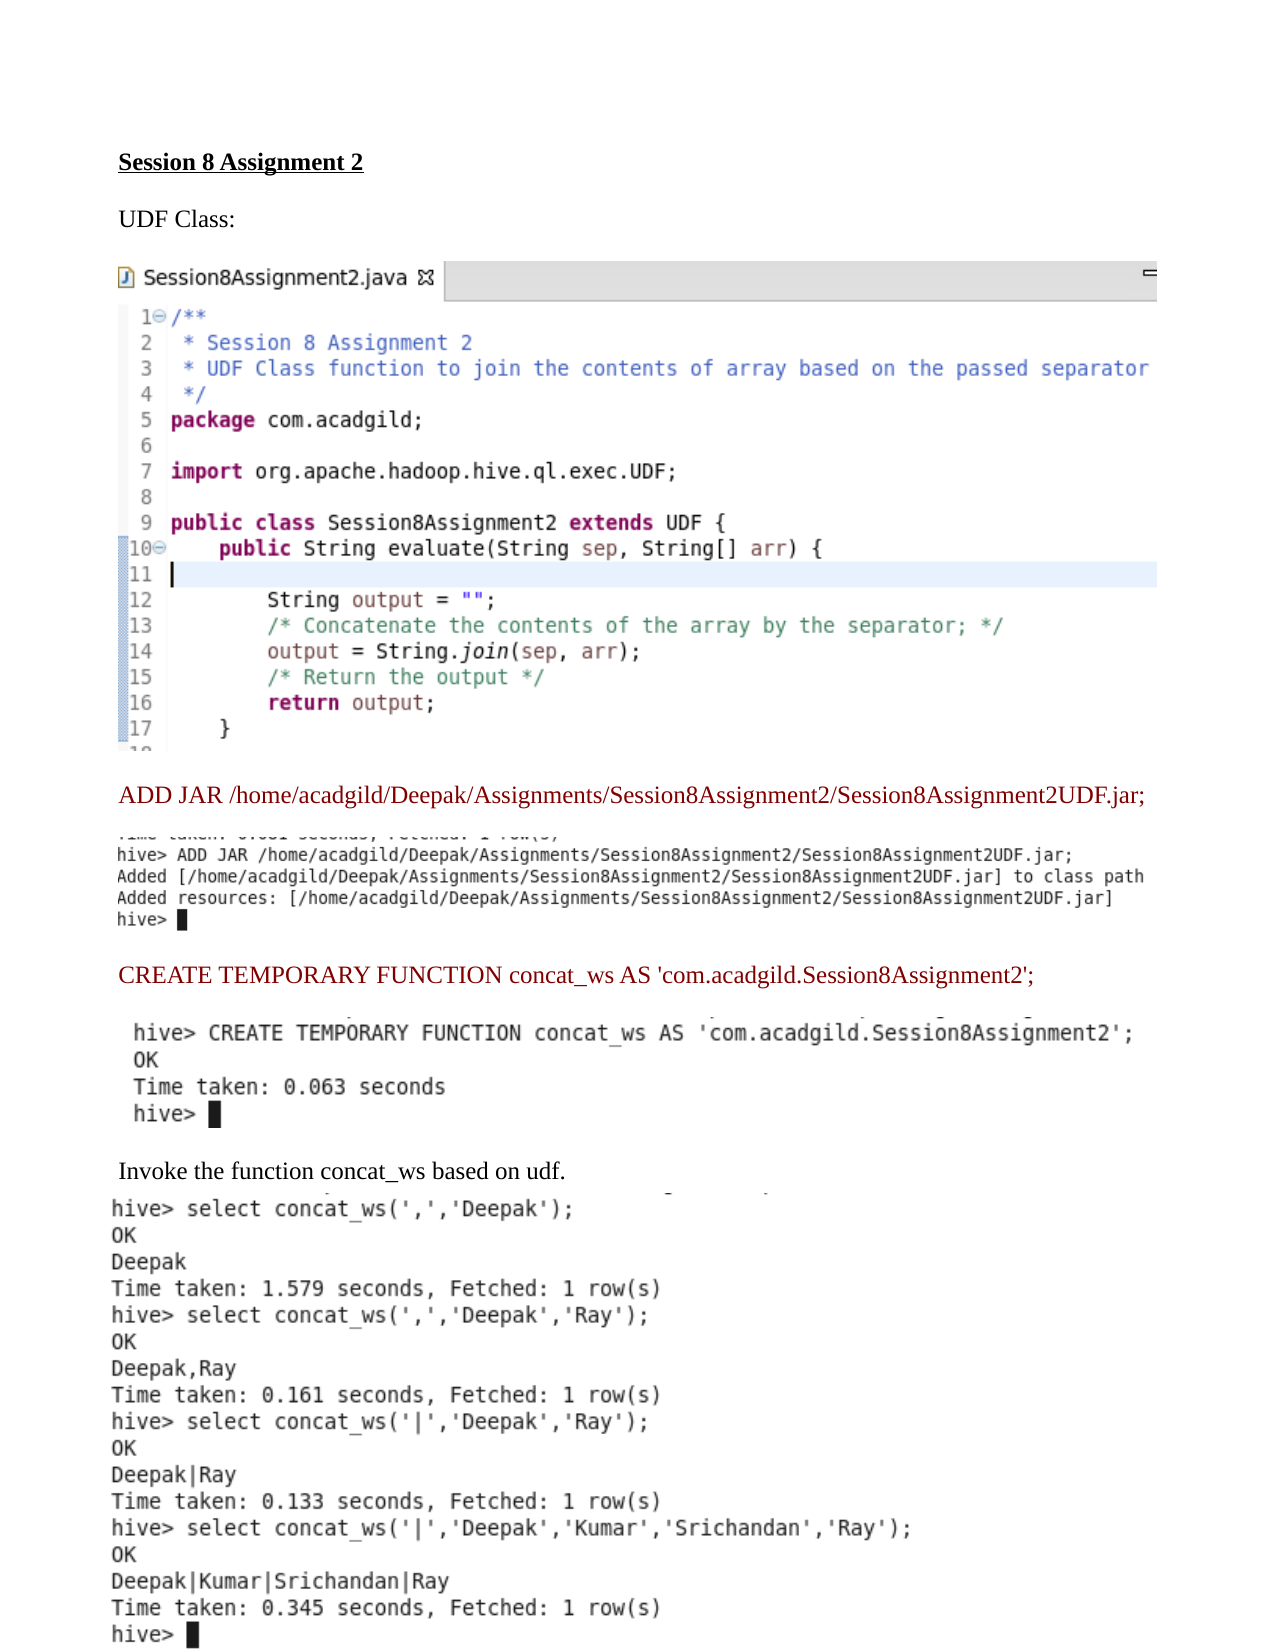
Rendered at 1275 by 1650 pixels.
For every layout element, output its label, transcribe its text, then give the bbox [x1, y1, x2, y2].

text CREATE TEMPORARY FUNCTION concat_ws AS 'com.acadgild.Session8Assignment2'; [118, 960, 1157, 989]
text Invoke the function concat_ws based on udf. [118, 1156, 1157, 1185]
picture [118, 261, 1157, 751]
text UDF Class: [118, 204, 1157, 233]
picture [132, 1017, 1143, 1128]
text Session 8 Assignment 2 [118, 147, 1157, 176]
picture [118, 837, 1157, 932]
picture [110, 1193, 928, 1650]
text ADD JAR /home/acadgild/Deepak/Assignments/Session8Assignment2/Session8Assignment2UDF.jar; [118, 780, 1157, 808]
